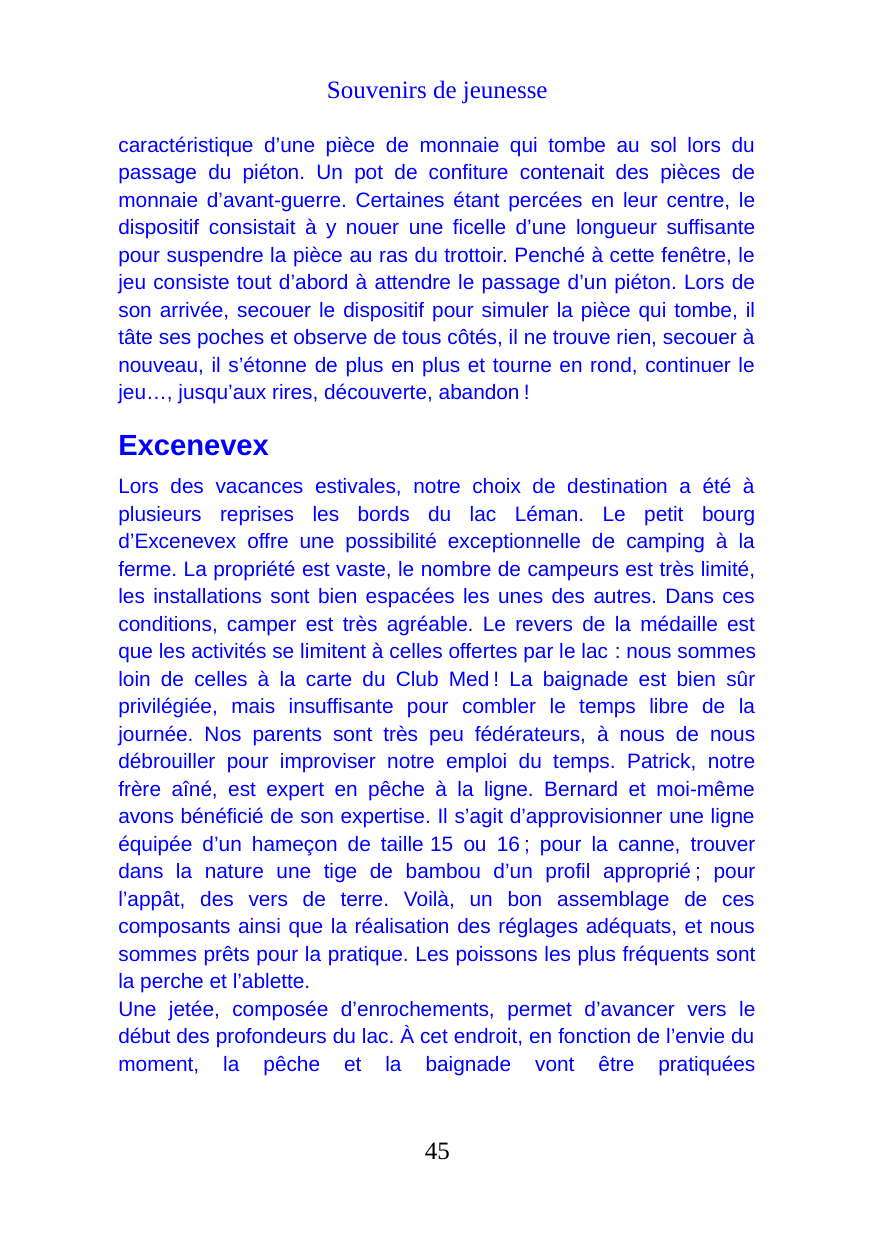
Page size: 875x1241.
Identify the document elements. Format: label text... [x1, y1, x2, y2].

text caractéristique d’une pièce de monnaie qui tombe au sol lors du passage du piéton. Un pot de confiture contenait des pièces de monnaie d’avant-guerre. Certaines étant percées en leur centre, le dispositif consistait à y nouer une ficelle d’une longueur suffisante pour suspendre la pièce au ras du trottoir. Penché à cette fenêtre, le jeu consiste tout d’abord à attendre le passage d’un piéton. Lors de son arrivée, secouer le dispositif pour simuler la pièce qui tombe, il tâte ses poches et observe de tous côtés, il ne trouve rien, secouer à nouveau, il s’étonne de plus en plus et tourne en rond, continuer le jeu…, jusqu’aux rires, découverte, abandon ! [118, 132, 756, 404]
subtitle Excenevex [118, 428, 756, 462]
text Lors des vacances estivales, notre choix de destination a été à plusieurs reprises les bords du lac Léman. Le petit bourg d’Excenevex offre une possibilité exceptionnelle de camping à la ferme. La propriété est vaste, le nombre de campeurs est très limité, les installations sont bien espacées les unes des autres. Dans ces conditions, camper est très agréable. Le revers de la médaille est que les activités se limitent à celles offertes par le lac : nous sommes loin de celles à la carte du Club Med ! La baignade est bien sûr privilégiée, mais insuffisante pour combler le temps libre de la journée. Nos parents sont très peu fédérateurs, à nous de nous débrouiller pour improviser notre emploi du temps. Patrick, notre frère aîné, est expert en pêche à la ligne. Bernard et moi-même avons bénéficié de son expertise. Il s’agit d’approvisionner une ligne équipée d’un hameçon de taille 15 ou 16 ; pour la canne, trouver dans la nature une tige de bambou d’un profil approprié ; pour l’appât, des vers de terre. Voilà, un bon assemblage de ces composants ainsi que la réalisation des réglages adéquats, et nous sommes prêts pour la pratique. Les poissons les plus fréquents sont la perche et l’ablette. [118, 474, 756, 993]
text Une jetée, composée d’enrochements, permet d’avancer vers le début des profondeurs du lac. À cet endroit, en fonction de l’envie du moment, la pêche et la baignade vont être pratiquées [118, 997, 756, 1076]
